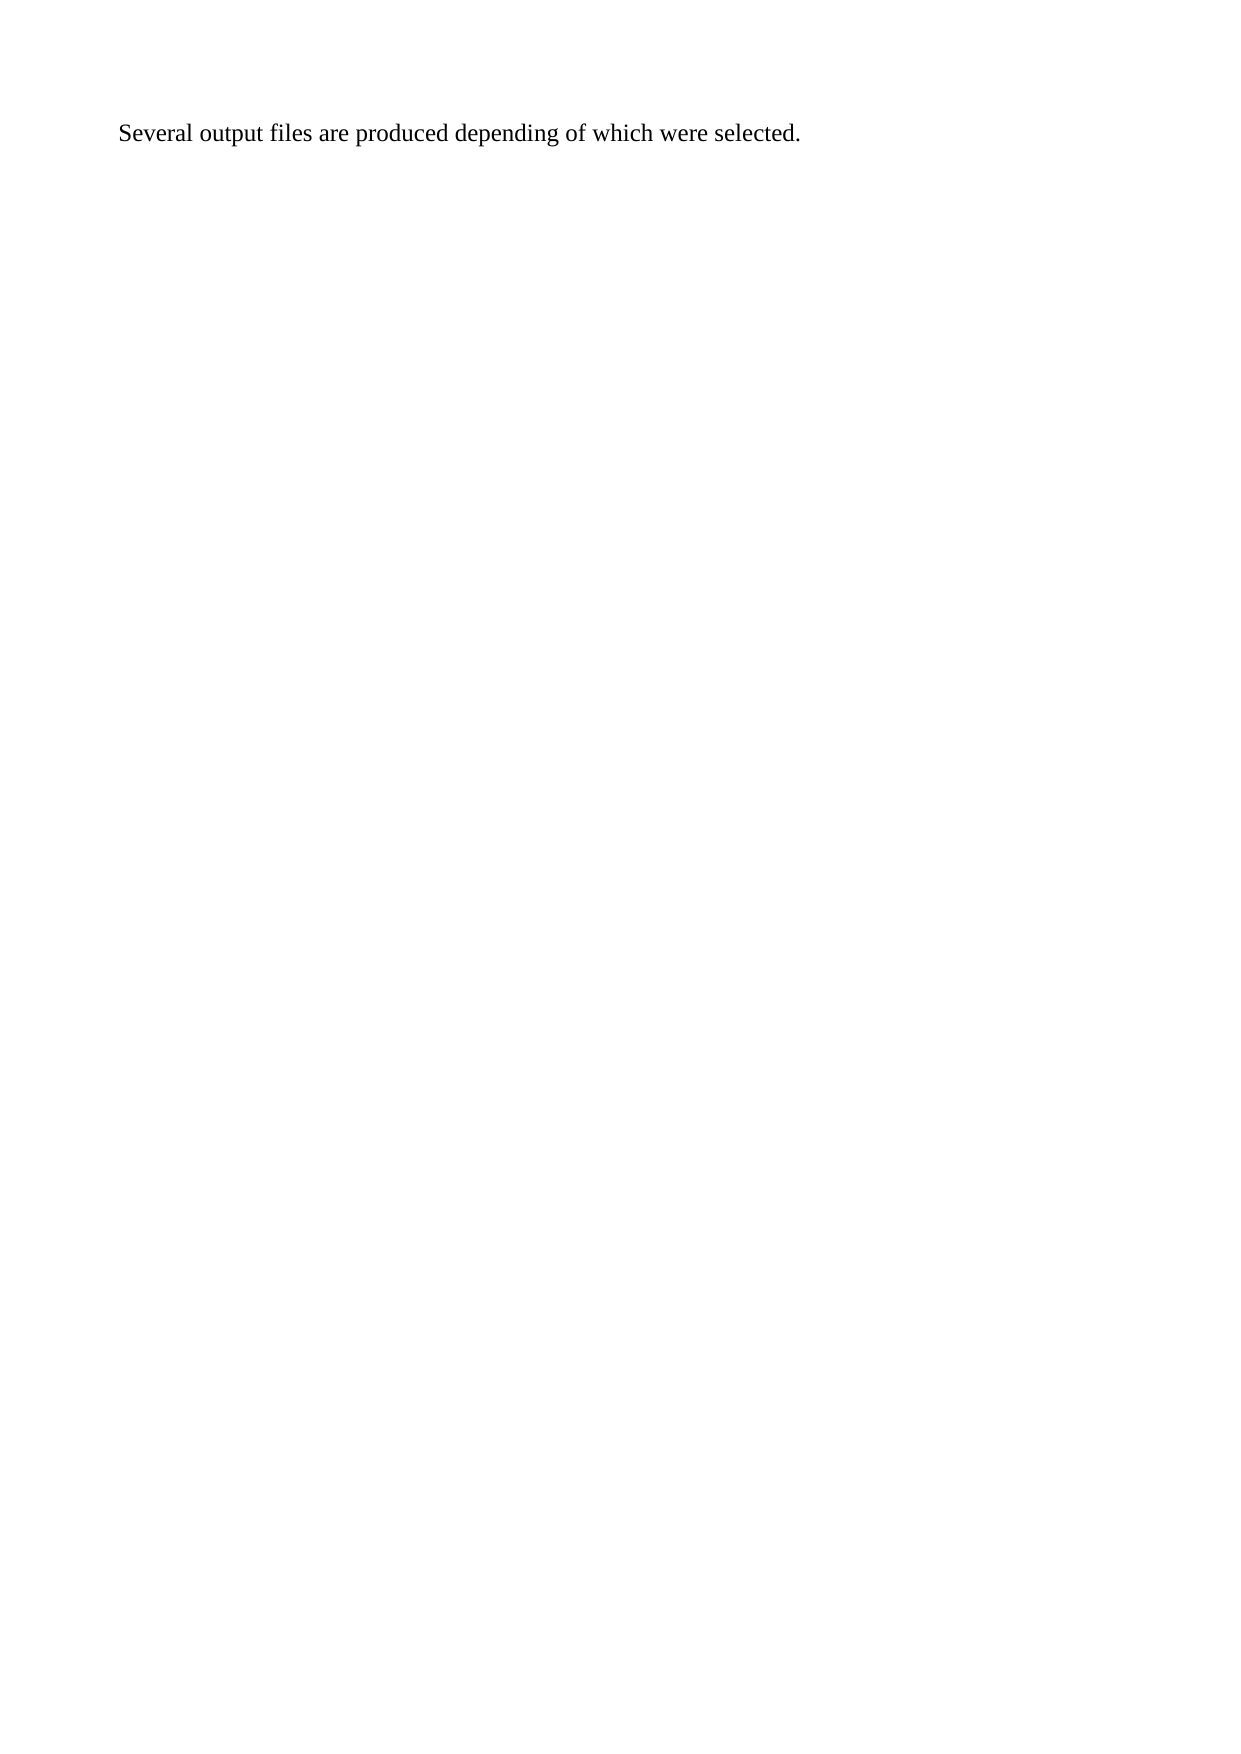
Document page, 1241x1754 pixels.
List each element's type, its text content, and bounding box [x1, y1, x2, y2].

text Several output files are produced depending of which were selected. [118, 118, 1122, 147]
